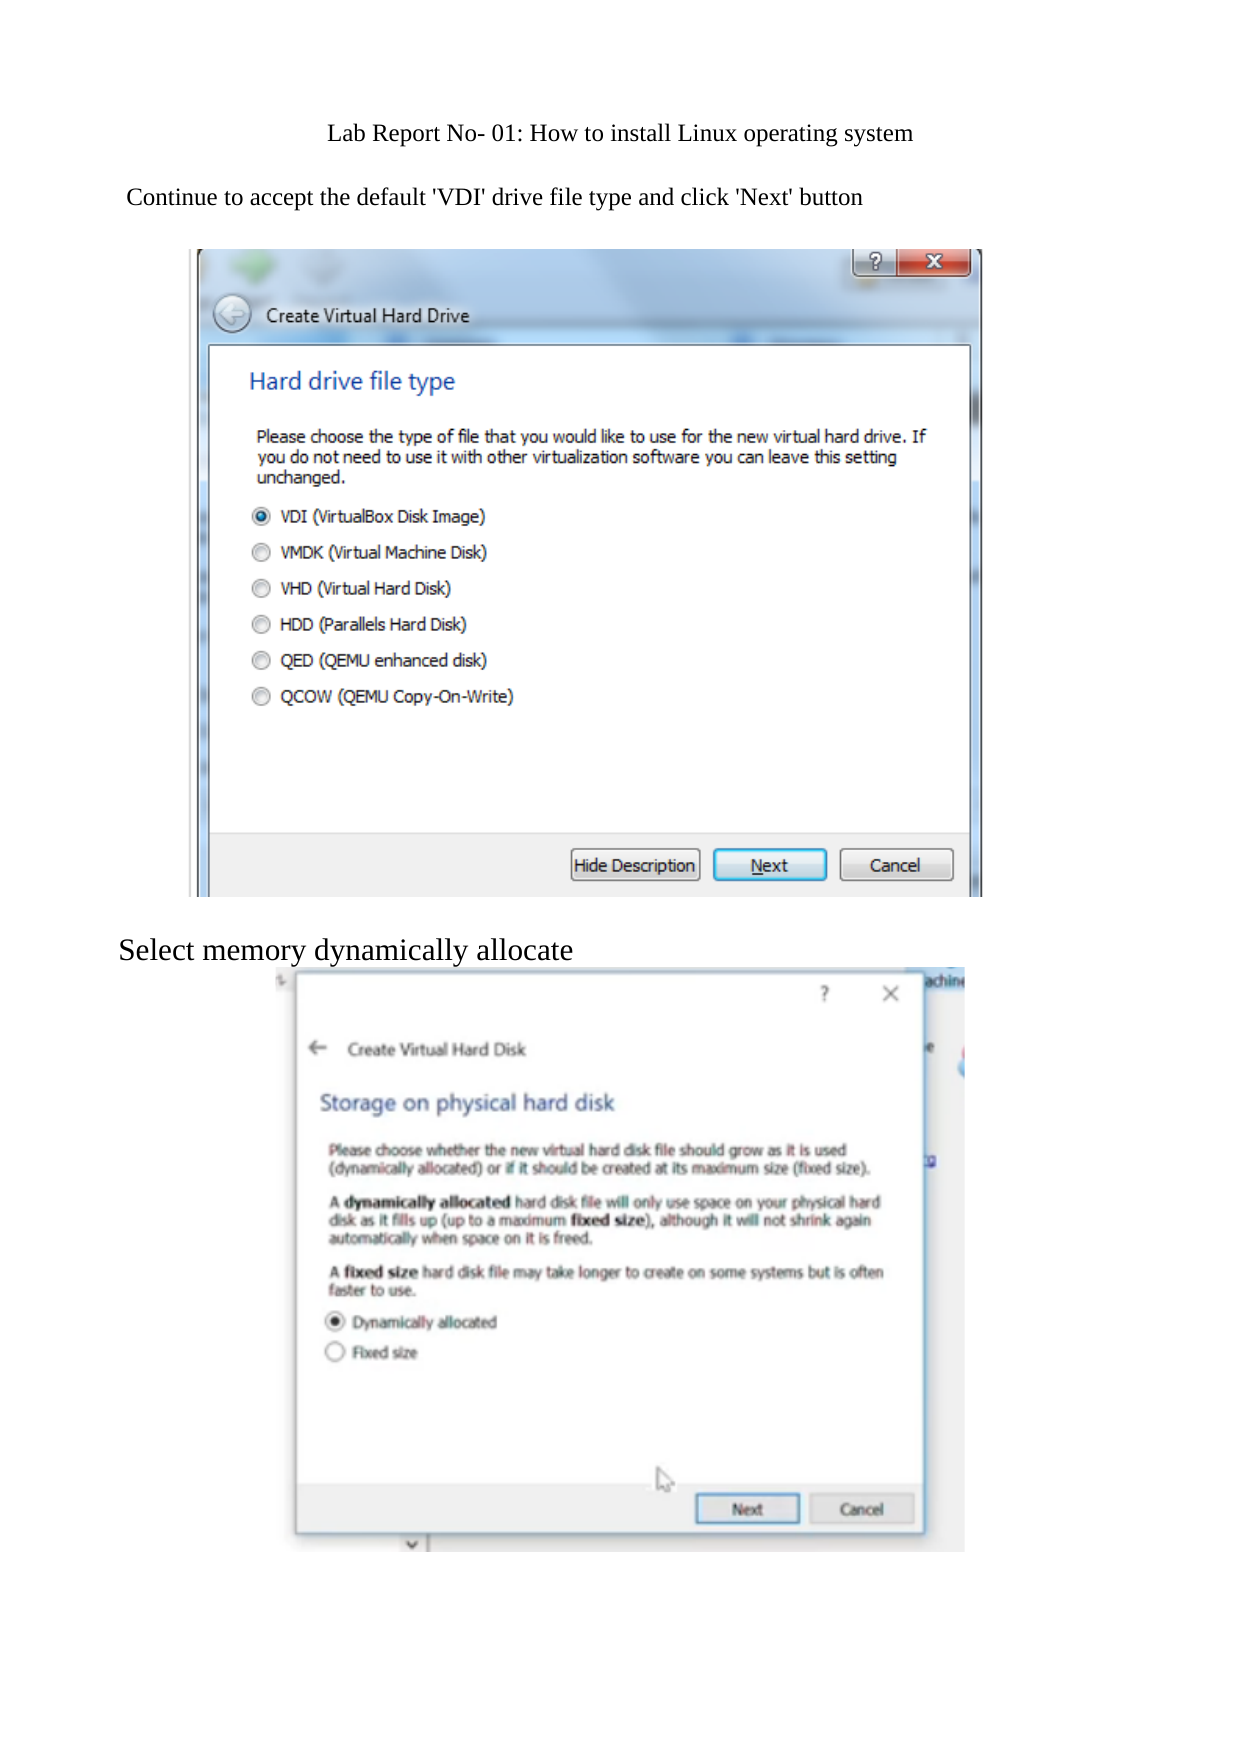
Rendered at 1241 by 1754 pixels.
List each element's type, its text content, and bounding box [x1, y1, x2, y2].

text Continue to accept the default 'VDI' drive file type and click 'Next' button [118, 176, 1122, 212]
text Select memory dynamically allocate [118, 931, 1122, 967]
picture [275, 967, 965, 1552]
picture [188, 249, 987, 897]
